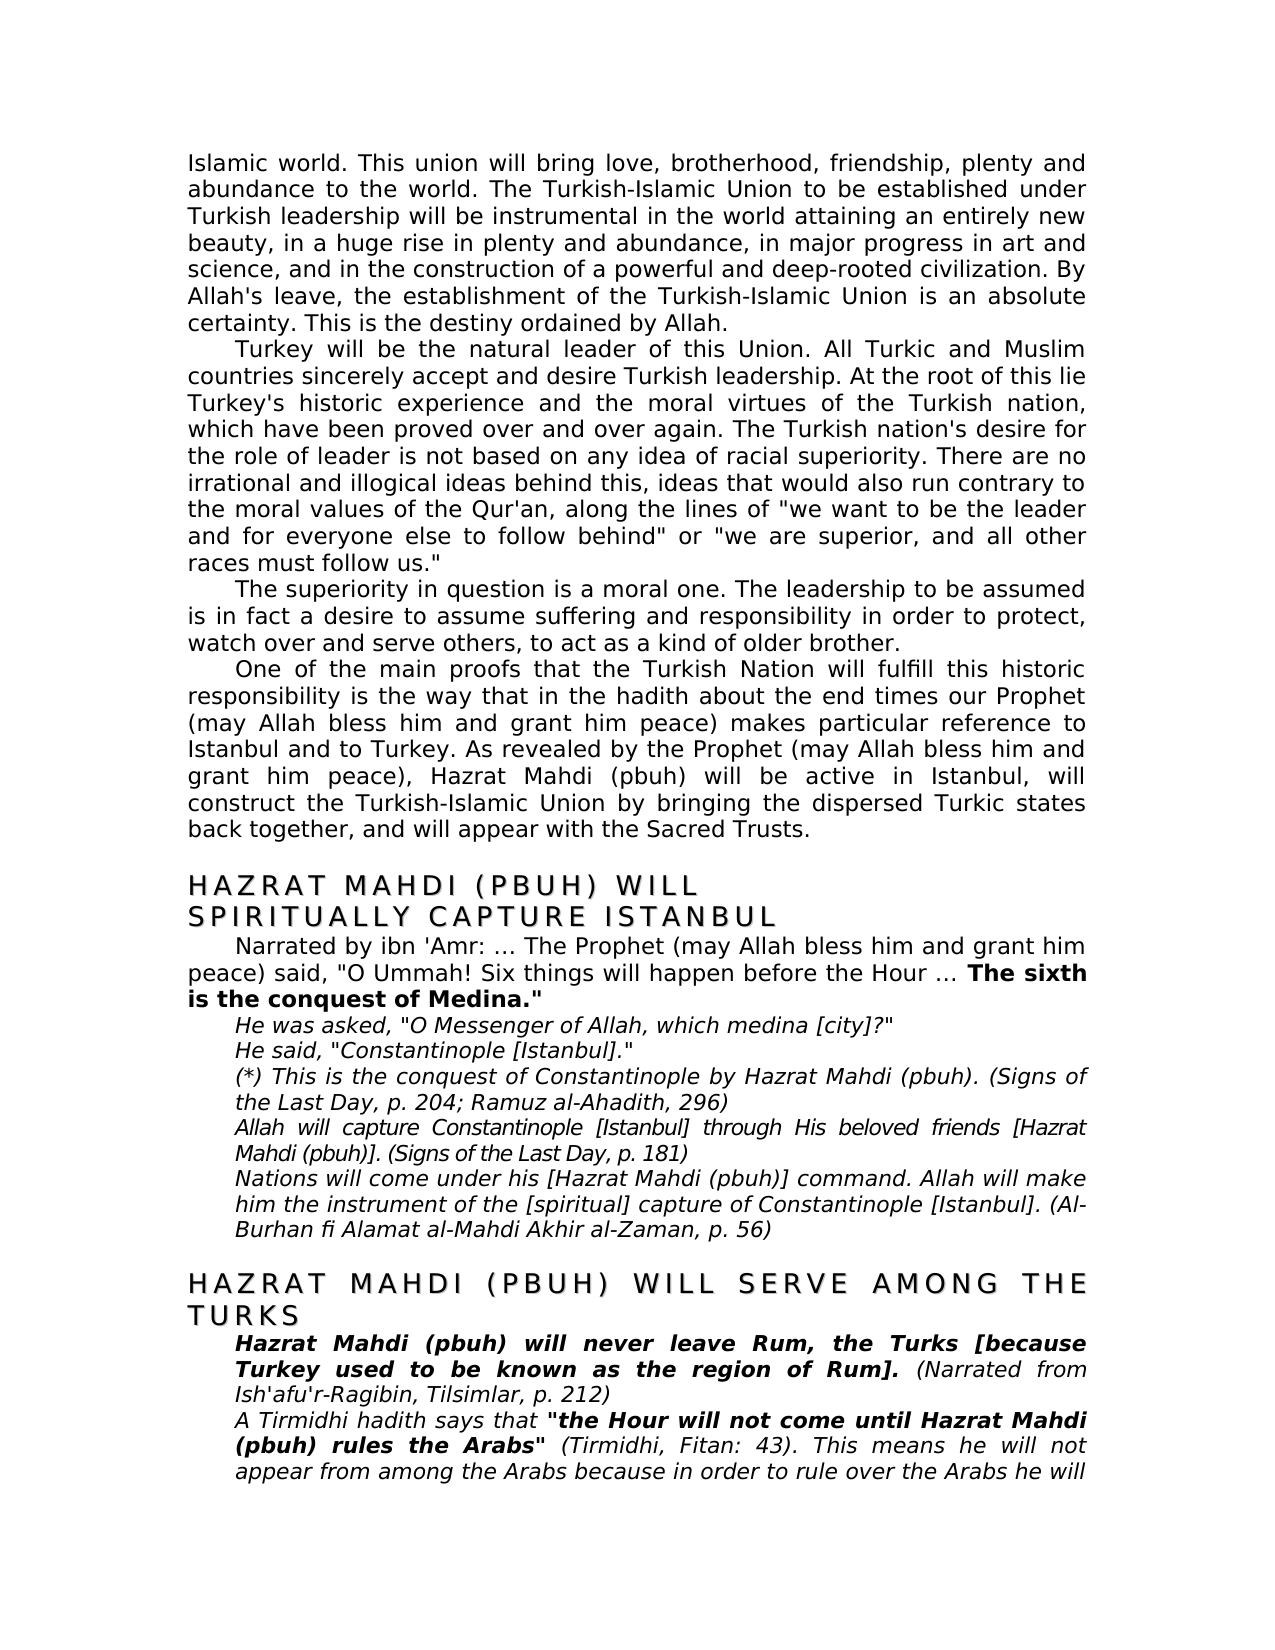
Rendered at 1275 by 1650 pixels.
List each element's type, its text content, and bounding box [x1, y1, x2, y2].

text The superiority in question is a moral one. The leadership to be assumed is in fact a desire to assume suffering and responsibility in order to protect, watch over and serve others, to act as a kind of older brother. [187, 577, 1087, 657]
text HAZRAT MAHDI (PBUH) WILL [187, 870, 1087, 902]
text Turkey will be the natural leader of this Union. All Turkic and Muslim countries sincerely accept and desire Turkish leadership. At the root of this lie Turkey's historic experience and the moral virtues of the Turkish nation, which have been proved over and over again. The Turkish nation's desire for the role of leader is not based on any idea of racial superiority. There are no irrational and illogical ideas behind this, ideas that would also run contrary to the moral values of the Qur'an, along the lines of "we want to be the leader and for everyone else to follow behind" or "we are superior, and all other races must follow us." [187, 337, 1087, 577]
text Islamic world. This union will bring love, brotherhood, friendship, plenty and abundance to the world. The Turkish-Islamic Union to be established under Turkish leadership will be instrumental in the world attaining an entirely new beauty, in a huge rise in plenty and abundance, in major progress in art and science, and in the construction of a powerful and deep-rooted civilization. By Allah's leave, the establishment of the Turkish-Islamic Union is an absolute certainty. This is the destiny ordained by Allah. [187, 150, 1087, 337]
text HAZRAT MAHDI (PBUH) WILL SERVE AMONG THE TURKS [187, 1268, 1087, 1331]
text He was asked, "O Messenger of Allah, which medina [city]?" [235, 1013, 1087, 1039]
text (*) This is the conquest of Constantinople by Hazrat Mahdi (pbuh). (Signs of the Last Day, p. 204; Ramuz al-Ahadith, 296) [235, 1064, 1087, 1115]
text He said, "Constantinople [Istanbul]." [235, 1039, 1087, 1064]
text One of the main proofs that the Turkish Nation will fulfill this historic responsibility is the way that in the hadith about the end times our Prophet (may Allah bless him and grant him peace) makes particular reference to Istanbul and to Turkey. As revealed by the Prophet (may Allah bless him and grant him peace), Hazrat Mahdi (pbuh) will be active in Istanbul, will construct the Turkish-Islamic Union by bringing the dispersed Turkic states back together, and will appear with the Sacred Trusts. [187, 657, 1087, 843]
text A Tirmidhi hadith says that "the Hour will not come until Hazrat Mahdi (pbuh) rules the Arabs" (Tirmidhi, Fitan: 43). This means he will not appear from among the Arabs because in order to rule over the Arabs he will [235, 1408, 1087, 1484]
text Nations will come under his [Hazrat Mahdi (pbuh)] command. Allah will make him the instrument of the [spiritual] capture of Constantinople [Istanbul]. (Al-Burhan fi Alamat al-Mahdi Akhir al-Zaman, p. 56) [235, 1166, 1087, 1243]
text SPIRITUALLY CAPTURE ISTANBUL [187, 902, 1087, 933]
text Hazrat Mahdi (pbuh) will never leave Rum, the Turks [because Turkey used to be known as the region of Rum]. (Narrated from Ish'afu'r-Ragibin, Tilsimlar, p. 212) [235, 1331, 1087, 1408]
text Allah will capture Constantinople [Istanbul] through His beloved friends [Hazrat Mahdi (pbuh)]. (Signs of the Last Day, p. 181) [235, 1115, 1087, 1166]
text Narrated by ibn 'Amr: … The Prophet (may Allah bless him and grant him peace) said, "O Ummah! Six things will happen before the Hour … The sixth is the conquest of Medina." [187, 933, 1087, 1013]
